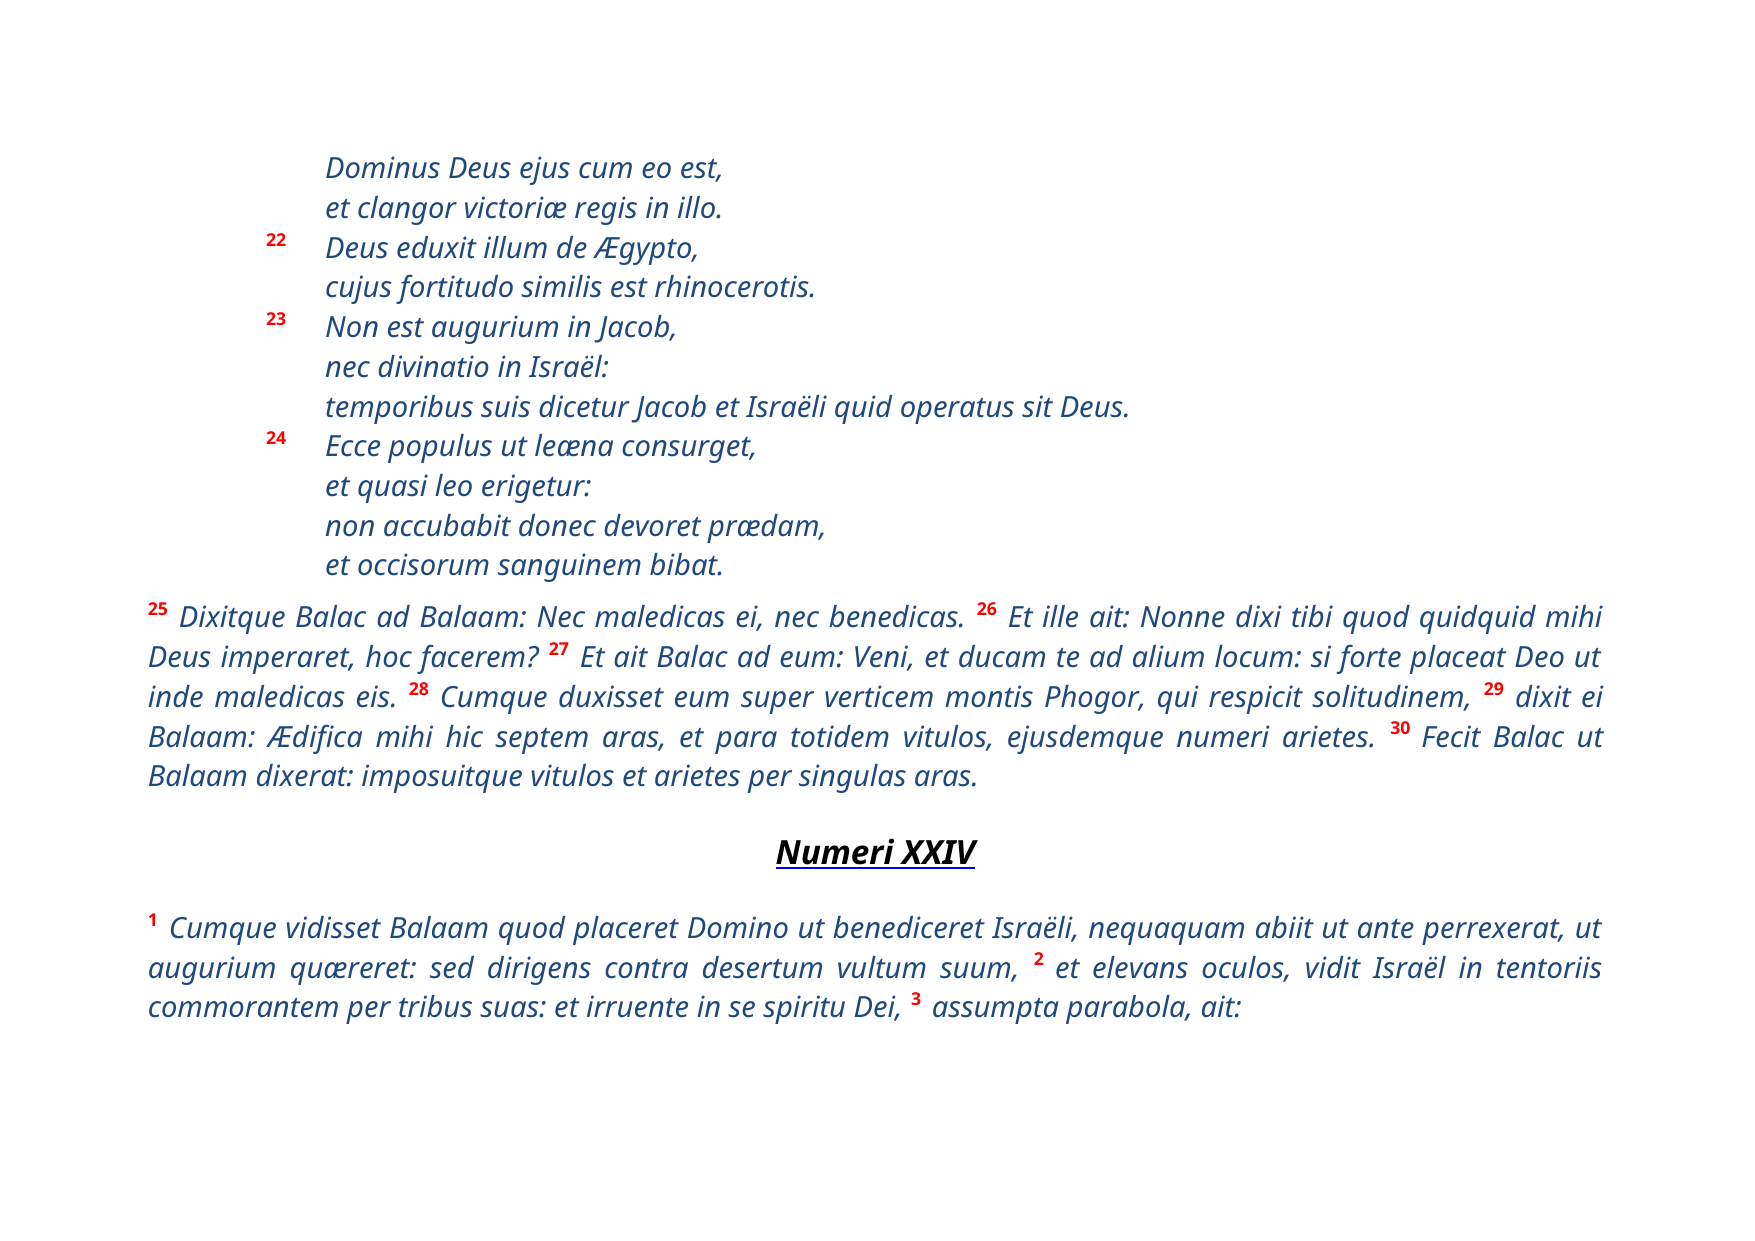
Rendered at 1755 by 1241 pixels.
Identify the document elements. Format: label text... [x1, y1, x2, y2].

text Numeri XXIV [148, 828, 1606, 874]
text 25 Dixitque Balac ad Balaam: Nec maledicas ei, nec benedicas. 26 Et ille ait: Nonne dixi tibi quod quidquid mihi Deus imperaret, hoc facerem? 27 Et ait Balac ad eum: Veni, et ducam te ad alium locum: si forte placeat Deo ut inde maledicas eis. 28 Cumque duxisset eum super verticem montis Phogor, qui respicit solitudinem, 29 dixit ei Balaam: Ædifica mihi hic septem aras, et para totidem vitulos, ejusdemque numeri arietes. 30 Fecit Balac ut Balaam dixerat: imposuitque vitulos et arietes per singulas aras. [148, 597, 1606, 795]
text 24 Ecce populus ut leæna consurget, et quasi leo erigetur: non accubabit donec devoret prædam, et occisorum sanguinem bibat. [266, 426, 1488, 584]
text Dominus Deus ejus cum eo est, et clangor victoriæ regis in illo. [266, 148, 1488, 227]
text 23 Non est augurium in Jacob, nec divinatio in Israël: temporibus suis dicetur Jacob et Israëli quid operatus sit Deus. [266, 306, 1488, 426]
text 1 Cumque vidisset Balaam quod placeret Domino ut benediceret Israëli, nequaquam abiit ut ante perrexerat, ut augurium quæreret: sed dirigens contra desertum vultum suum, 2 et elevans oculos, vidit Israël in tentoriis commorantem per tribus suas: et irruente in se spiritu Dei, 3 assumpta parabola, ait: [148, 907, 1606, 1026]
text 22 Deus eduxit illum de Ægypto, cujus fortitudo similis est rhinocerotis. [266, 227, 1488, 306]
